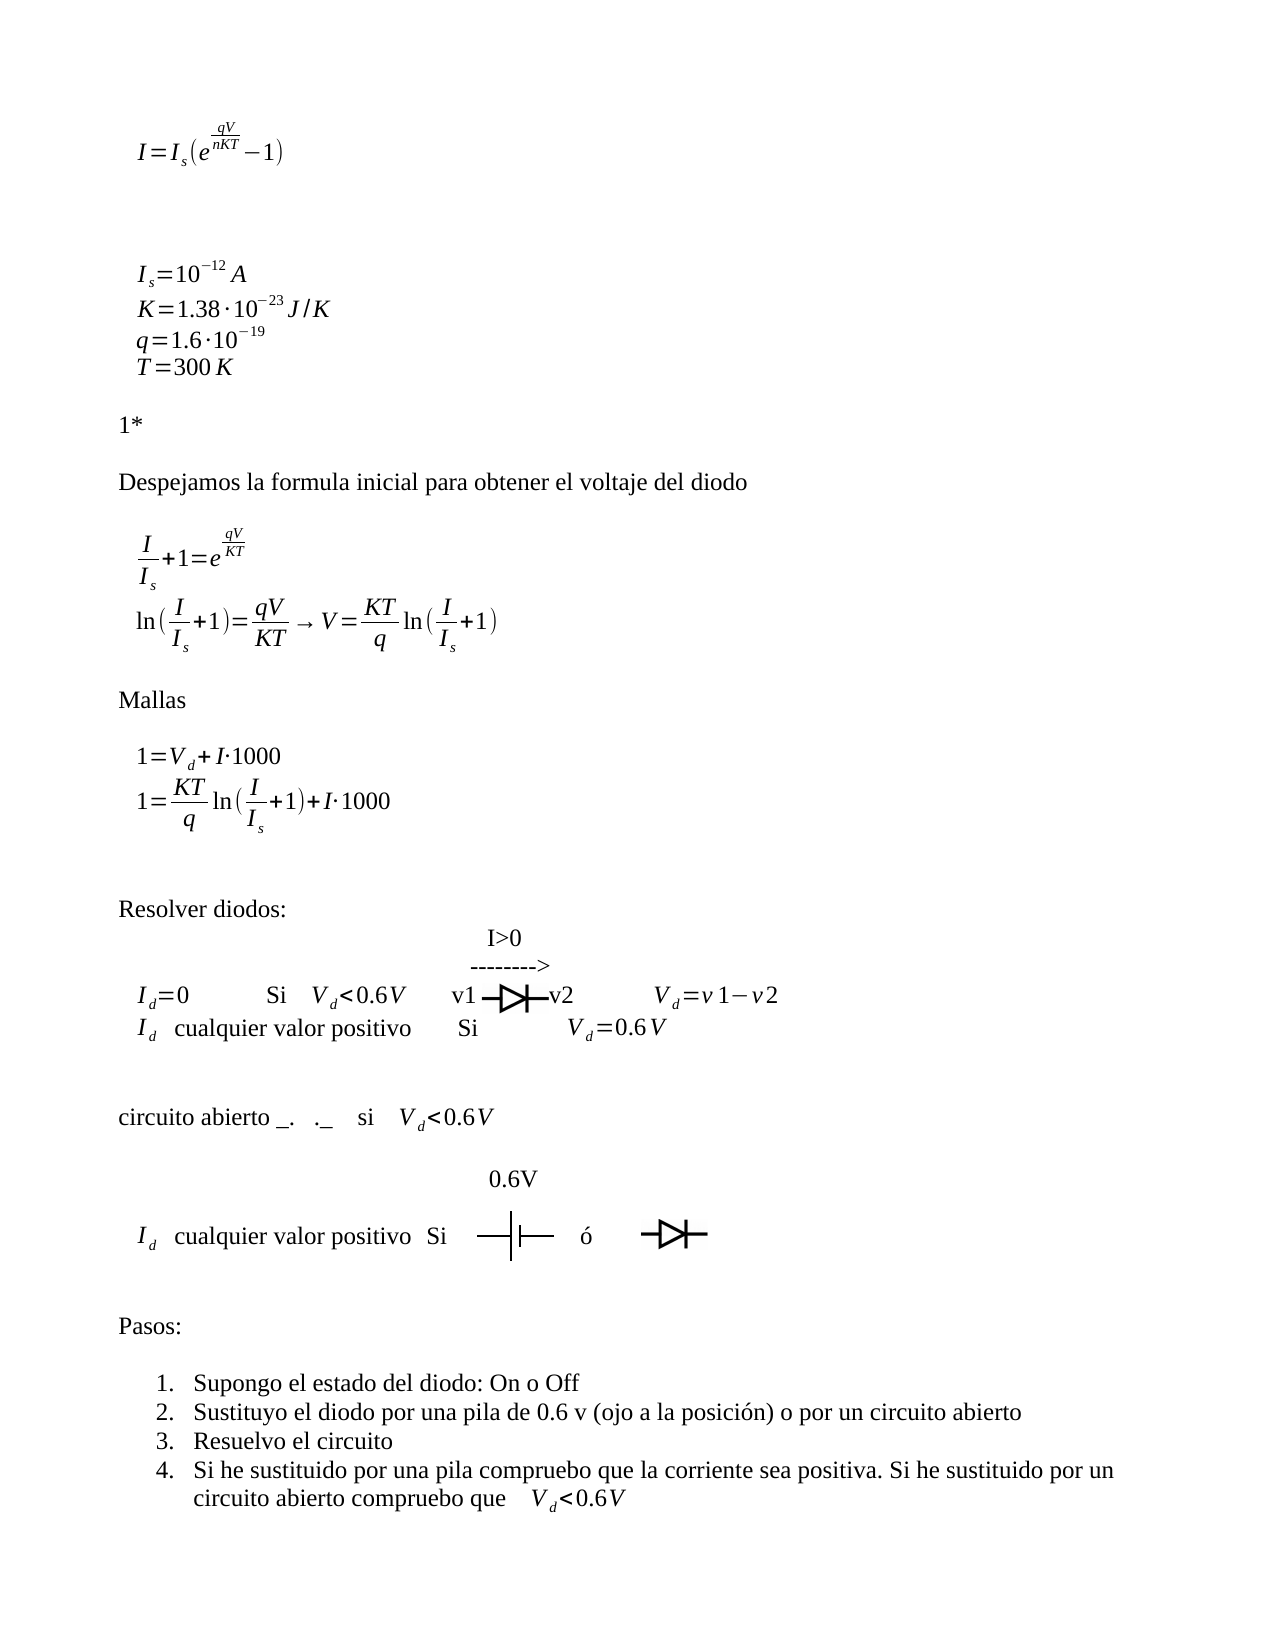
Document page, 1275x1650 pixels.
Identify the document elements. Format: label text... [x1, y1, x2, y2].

picture [472, 1207, 556, 1263]
text Mallas [118, 685, 1157, 714]
list Si he sustituido por una pila compruebo que la corriente sea positiva. Si he sustituido por un circuito abierto compruebo que [156, 1455, 1157, 1516]
text Despejamos la formula inicial para obtener el voltaje del diodo [118, 467, 1157, 496]
text Resolver diodos: [118, 894, 1157, 923]
text I>0 [118, 923, 1157, 951]
list Resuelvo el circuito [156, 1426, 1157, 1455]
text cualquier valor positivo Si ó [556, 1221, 1157, 1253]
text cualquier valor positivo Si [118, 1013, 1157, 1045]
text Si v1 v2 [118, 980, 1157, 1013]
text circuito abierto _. ._ si [118, 1102, 1157, 1135]
text --------> [118, 951, 1157, 980]
picture [481, 983, 549, 1014]
list Sustituyo el diodo por una pila de 0.6 v (ojo a la posición) o por un circuito abierto [156, 1397, 1157, 1426]
text cualquier valor positivo Si ó [118, 1221, 472, 1253]
text 1* [118, 410, 1157, 438]
picture [641, 1219, 708, 1250]
text Pasos: [118, 1311, 1157, 1340]
text 0.6V [118, 1164, 1157, 1192]
list Supongo el estado del diodo: On o Off [156, 1368, 1157, 1397]
